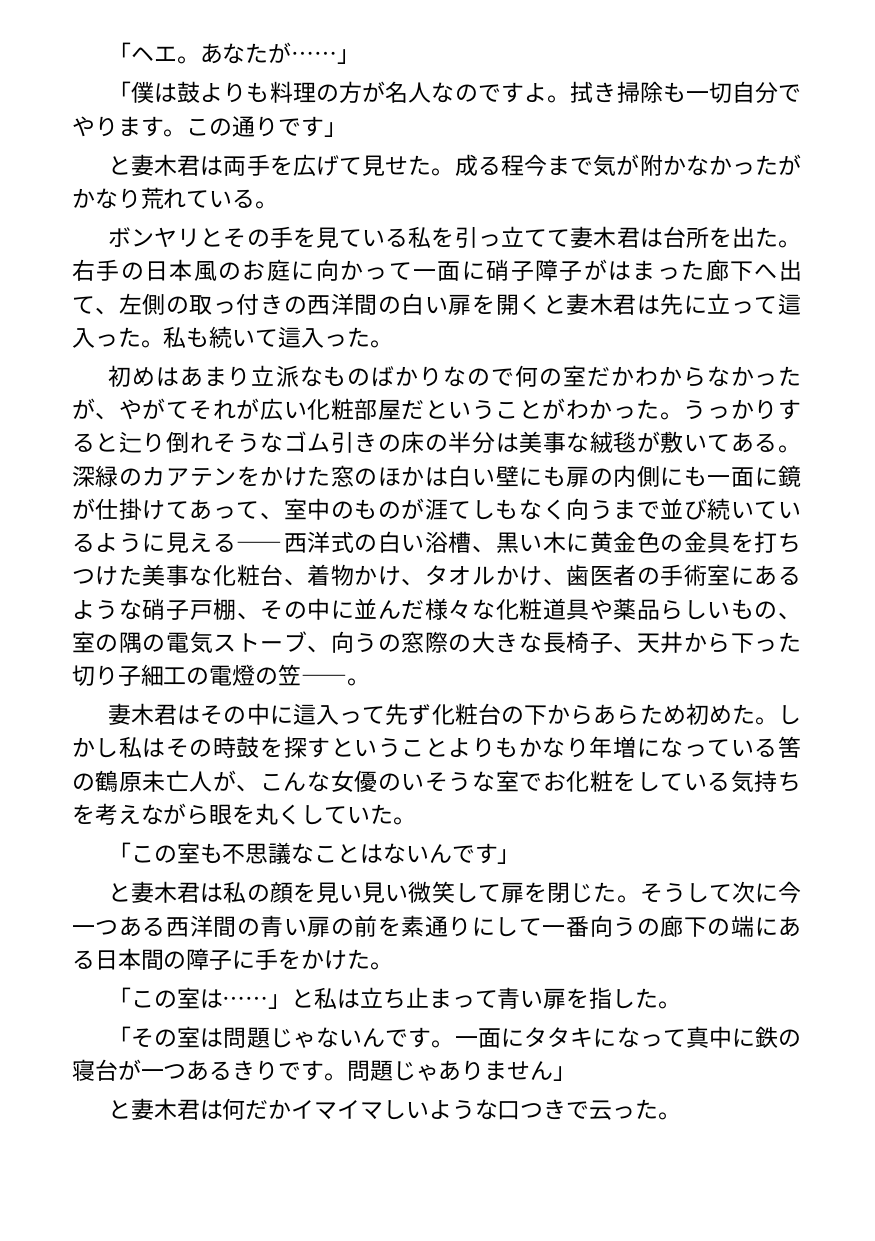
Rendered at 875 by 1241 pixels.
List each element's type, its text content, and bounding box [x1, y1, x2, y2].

text と妻木君は私の顔を見い見い微笑して扉を閉じた。そうして次に今一つある西洋間の青い扉の前を素通りにして一番向うの廊下の端にある日本間の障子に手をかけた。 [72, 875, 802, 975]
text と妻木君は何だかイマイマしいような口つきで云った。 [72, 1092, 802, 1126]
text 「この室も不思議なことはないんです」 [72, 836, 802, 869]
text 「その室は問題じゃないんです。一面にタタキになって真中に鉄の寝台が一つあるきりです。問題じゃありません」 [72, 1020, 802, 1086]
text 「ヘエ。あなたが……」 [72, 36, 802, 69]
text 妻木君はその中に這入って先ず化粧台の下からあらため初めた。しかし私はその時鼓を探すということよりもかなり年増になっている筈の鶴原未亡人が、こんな女優のいそうな室でお化粧をしている気持ちを考えながら眼を丸くしていた。 [72, 697, 802, 830]
text 初めはあまり立派なものばかりなので何の室だかわからなかったが、やがてそれが広い化粧部屋だということがわかった。うっかりすると辷り倒れそうなゴム引きの床の半分は美事な絨毯が敷いてある。深緑のカアテンをかけた窓のほかは白い壁にも扉の内側にも一面に鏡が仕掛けてあって、室中のものが涯てしもなく向うまで並び続いているように見える――西洋式の白い浴槽、黒い木に黄金色の金具を打ちつけた美事な化粧台、着物かけ、タオルかけ、歯医者の手術室にあるような硝子戸棚、その中に並んだ様々な化粧道具や薬品らしいもの、室の隅の電気ストーブ、向うの窓際の大きな長椅子、天井から下った切り子細工の電燈の笠――。 [72, 359, 802, 691]
text 「僕は鼓よりも料理の方が名人なのですよ。拭き掃除も一切自分でやります。この通りです」 [72, 75, 802, 142]
text ボンヤリとその手を見ている私を引っ立てて妻木君は台所を出た。右手の日本風のお庭に向かって一面に硝子障子がはまった廊下へ出て、左側の取っ付きの西洋間の白い扉を開くと妻木君は先に立って這入った。私も続いて這入った。 [72, 220, 802, 353]
text 「この室は……」と私は立ち止まって青い扉を指した。 [72, 981, 802, 1014]
text と妻木君は両手を広げて見せた。成る程今まで気が附かなかったがかなり荒れている。 [72, 148, 802, 214]
